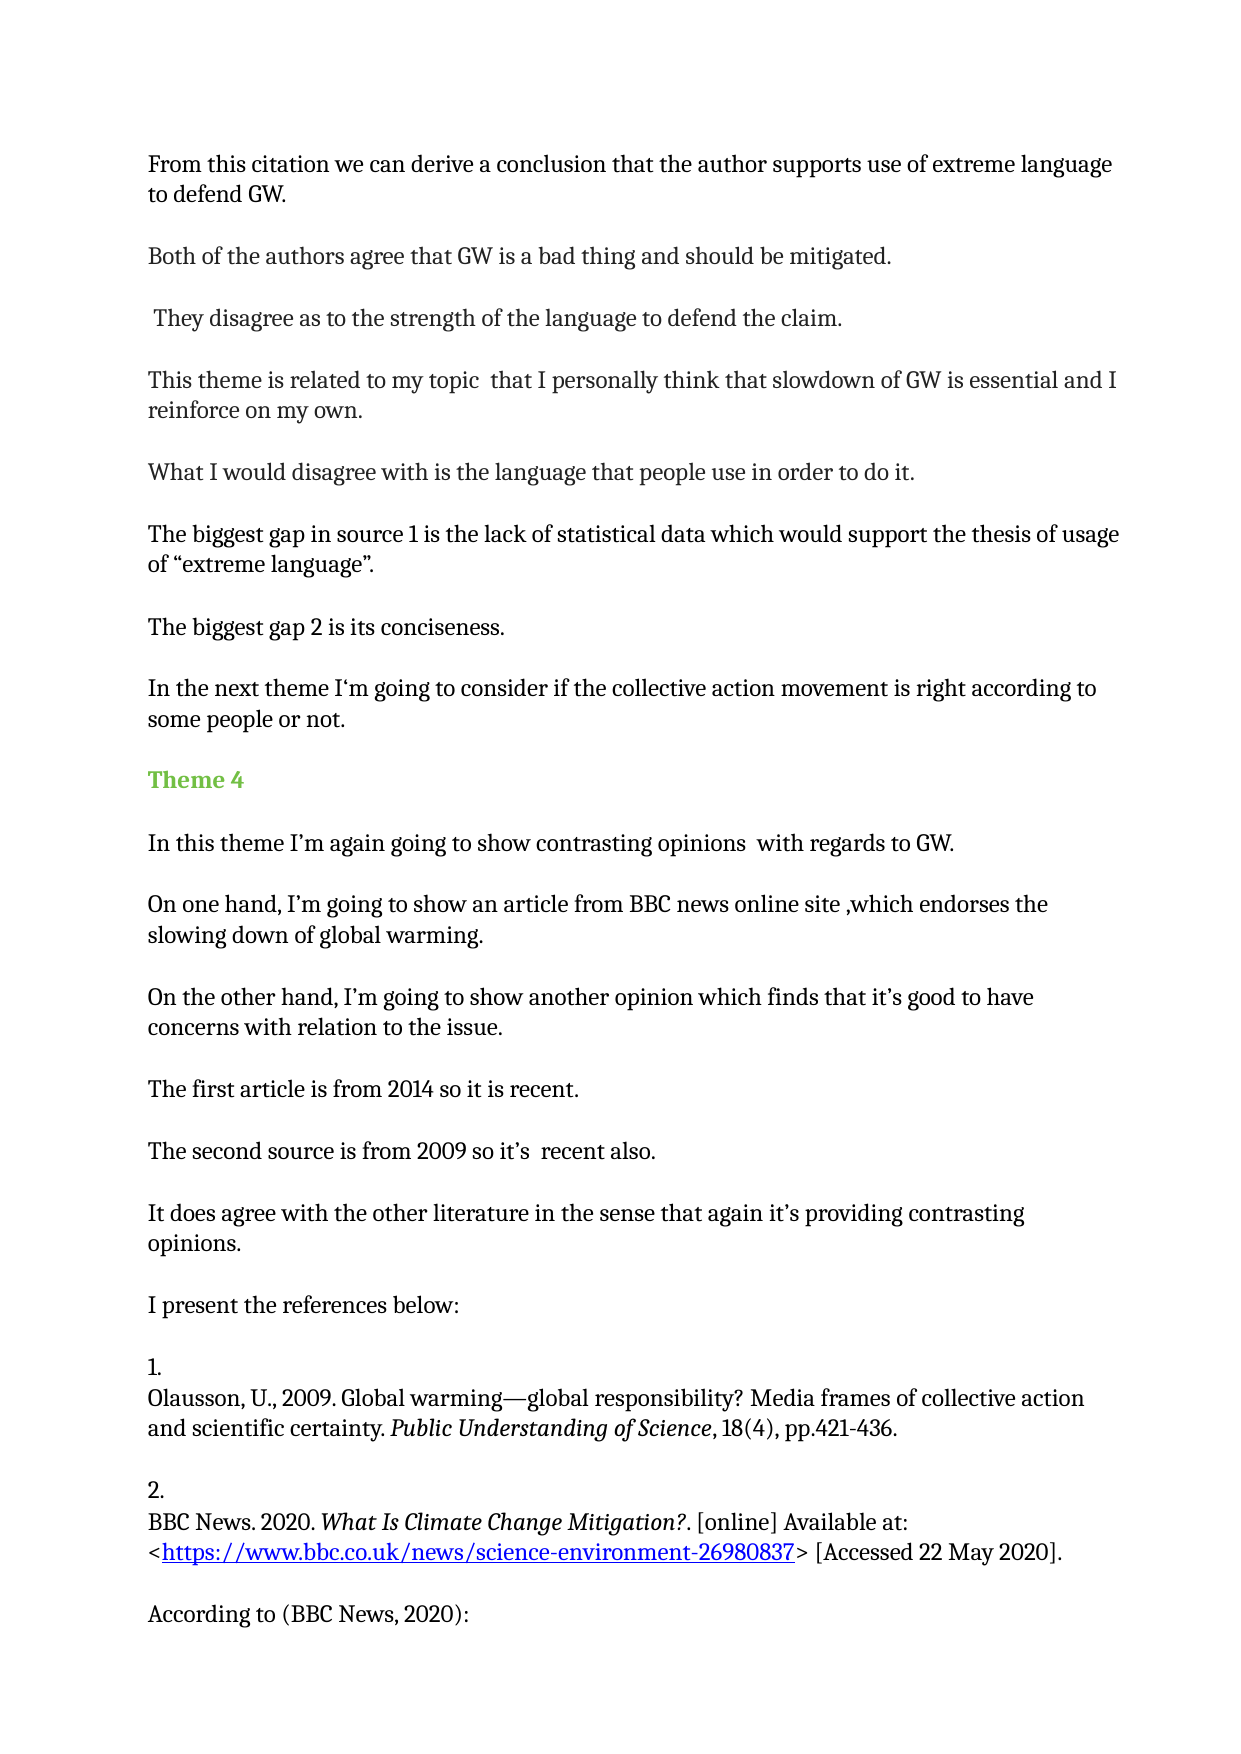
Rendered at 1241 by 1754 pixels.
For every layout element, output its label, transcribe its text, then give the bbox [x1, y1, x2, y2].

text The first article is from 2014 so it is recent. [148, 1074, 1122, 1103]
text 2. [148, 1476, 1122, 1505]
text In this theme I’m again going to show contrasting opinions with regards to GW. [148, 828, 1122, 857]
text Theme 4 [148, 766, 1122, 795]
text I present the references below: [148, 1291, 1122, 1319]
text On one hand, I’m going to show an article from BBC news online site ,which endorses the slowing down of global warming. [148, 890, 1122, 949]
text BBC News. 2020. What Is Climate Change Mitigation?. [online] Available at: <https://www.bbc.co.uk/news/science-environment-26980837> [Accessed 22 May 2020]. [148, 1507, 1122, 1566]
text The second source is from 2009 so it’s recent also. [148, 1137, 1122, 1165]
text According to (BBC News, 2020): [148, 1599, 1122, 1628]
text The biggest gap 2 is its conciseness. [148, 612, 1122, 641]
text 1. [148, 1353, 1122, 1381]
text In the next theme I‘m going to consider if the collective action movement is right according to some people or not. [148, 674, 1122, 733]
text What I would disagree with is the language that people use in order to do it. [148, 458, 1122, 487]
text This theme is related to my topic that I personally think that slowdown of GW is essential and I reinforce on my own. [148, 366, 1122, 424]
text On the other hand, I’m going to show another opinion which finds that it’s good to have concerns with relation to the issue. [148, 982, 1122, 1041]
text The biggest gap in source 1 is the lack of statistical data which would support the thesis of usage of “extreme language”. [148, 520, 1122, 579]
text Olausson, U., 2009. Global warming—global responsibility? Media frames of collective action and scientific certainty. Public Understanding of Science, 18(4), pp.421-436. [148, 1384, 1122, 1443]
text From this citation we can derive a conclusion that the author supports use of extreme language to defend GW. [148, 149, 1122, 208]
text Both of the authors agree that GW is a bad thing and should be mitigated. [148, 242, 1122, 270]
text They disagree as to the strength of the language to defend the claim. [148, 303, 1122, 332]
text It does agree with the other literature in the sense that again it’s providing contrasting opinions. [148, 1198, 1122, 1257]
